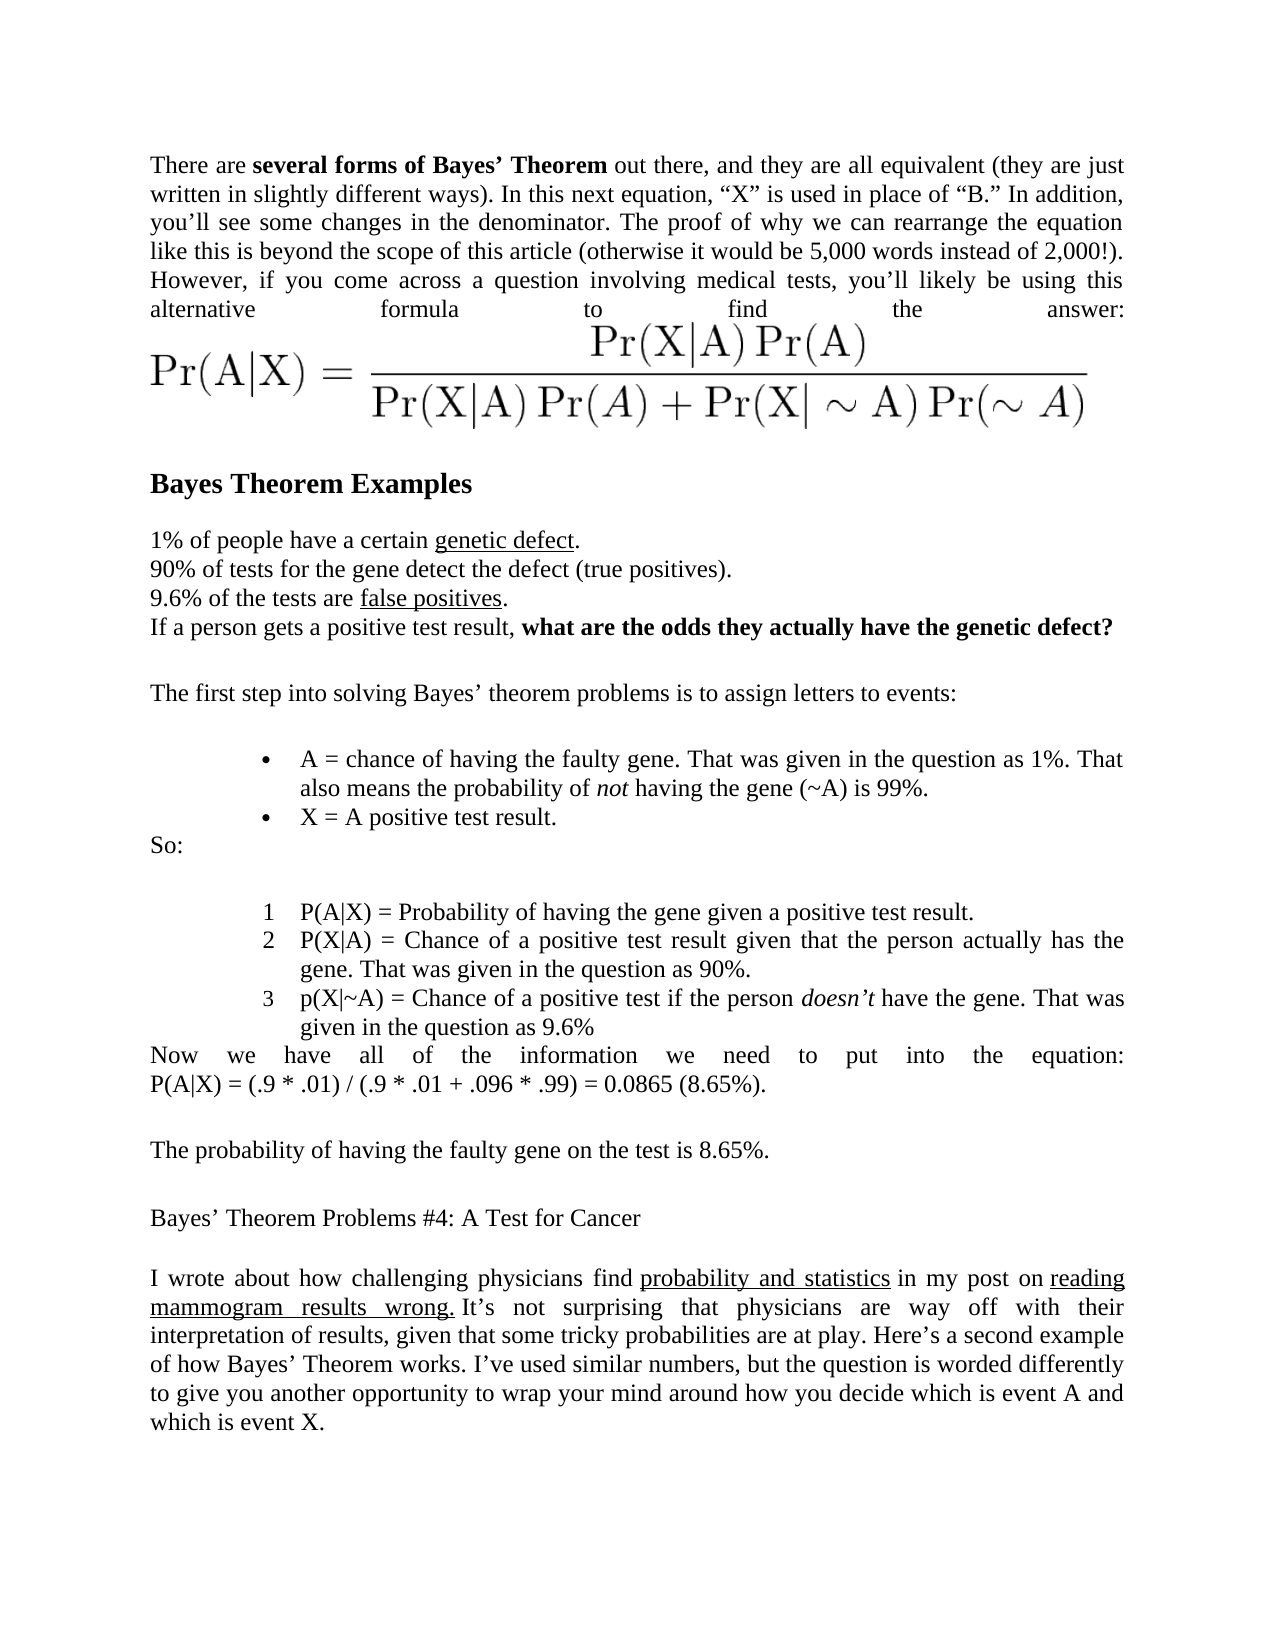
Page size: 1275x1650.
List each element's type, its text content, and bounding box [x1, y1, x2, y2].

subtitle Bayes’ Theorem Problems #4: A Test for Cancer [150, 1202, 1125, 1232]
text The probability of having the faulty gene on the test is 8.65%. [150, 1136, 1125, 1164]
text So: [150, 831, 1125, 859]
text The first step into solving Bayes’ theorem problems is to assign letters to events: [150, 678, 1125, 707]
list X = A positive test result. [262, 802, 1125, 831]
list P(A|X) = Probability of having the gene given a positive test result. [262, 897, 1125, 926]
list p(X|~A) = Chance of a positive test if the person doesn’t have the gene. That was given in the question as 9.6% [262, 983, 1125, 1041]
text 1% of people have a certain genetic defect. 90% of tests for the gene detect the defect (true positives). 9.6% of the tests are false positives. If a person gets a positive test result, what are the odds they actually have the genetic defect? [150, 526, 1125, 641]
list P(X|A) = Chance of a positive test result given that the person actually has the gene. That was given in the question as 90%. [262, 926, 1125, 983]
list A = chance of having the faulty gene. That was given in the question as 1%. That also means the probability of not having the gene (~A) is 99%. [262, 744, 1125, 802]
picture [150, 322, 1088, 429]
text Now we have all of the information we need to put into the equation: P(A|X) = (.9 * .01) / (.9 * .01 + .096 * .99) = 0.0865 (8.65%). [150, 1041, 1125, 1098]
text Bayes Theorem Examples [150, 466, 1125, 500]
text I wrote about how challenging physicians find probability and statistics in my post on reading mammogram results wrong. It’s not surprising that physicians are way off with their interpretation of results, given that some tricky probabilities are at play. Here’s a second example of how Bayes’ Theorem works. I’ve used similar numbers, but the question is worded differently to give you another opportunity to wrap your mind around how you decide which is event A and which is event X. [150, 1263, 1125, 1436]
text There are several forms of Bayes’ Theorem out there, and they are all equivalent (they are just written in slightly different ways). In this next equation, “X” is used in place of “B.” In addition, you’ll see some changes in the denominator. The proof of why we can rearrange the equation like this is beyond the scope of this article (otherwise it would be 5,000 words instead of 2,000!). However, if you come across a question involving medical tests, you’ll likely be using this alternative formula to find the answer: [150, 150, 1125, 429]
